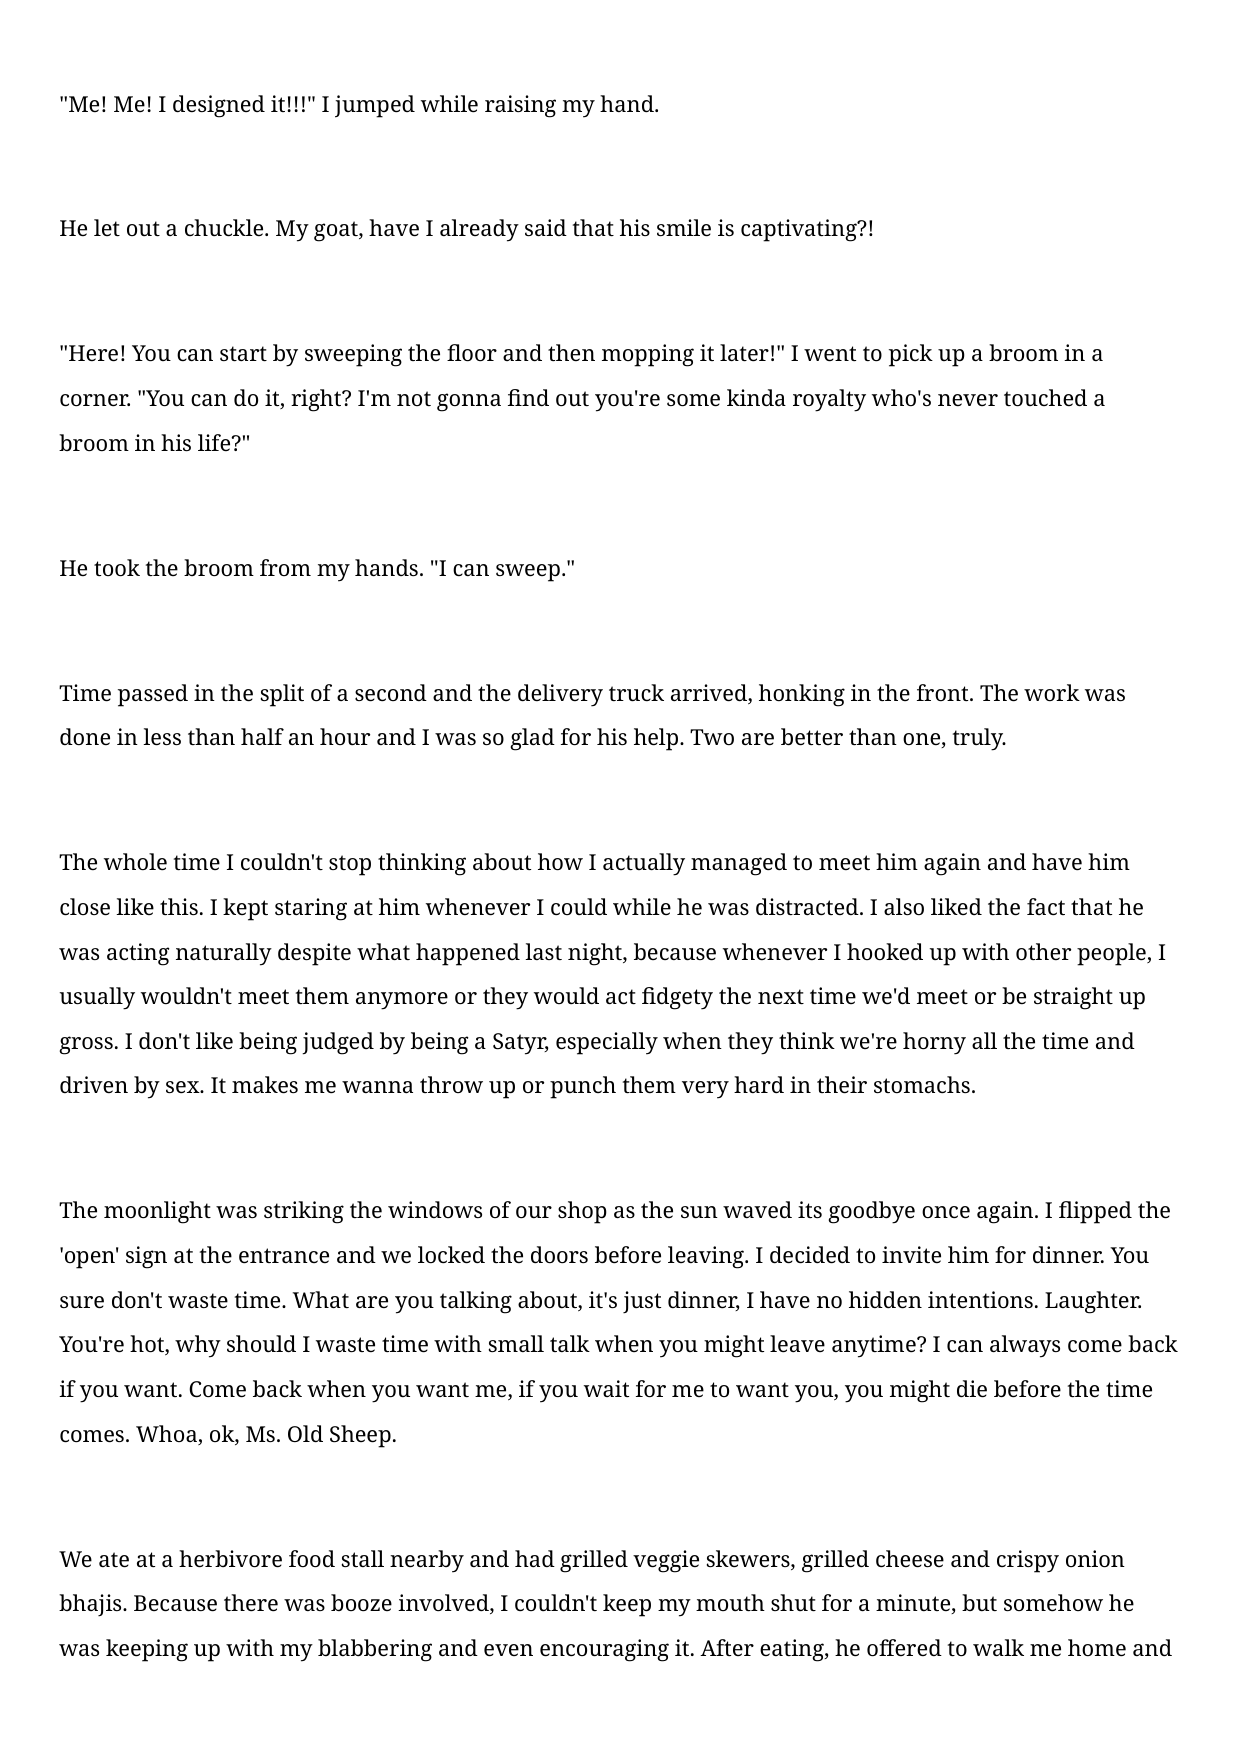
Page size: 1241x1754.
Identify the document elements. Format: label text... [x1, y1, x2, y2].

text The whole time I couldn't stop thinking about how I actually managed to meet him again and have him close like this. I kept staring at him whenever I could while he was distracted. I also liked the fact that he was acting naturally despite what happened last night, because whenever I hooked up with other people, I usually wouldn't meet them anymore or they would act fidgety the next time we'd meet or be straight up gross. I don't like being judged by being a Satyr, especially when they think we're horny all the time and driven by sex. It makes me wanna throw up or punch them very hard in their stomachs. [59, 847, 1181, 1100]
text "Here! You can start by sweeping the floor and then mopping it later!" I went to pick up a broom in a corner. "You can do it, right? I'm not gonna find out you're some kinda royalty who's never touched a broom in his life?" [59, 338, 1181, 457]
text Time passed in the split of a second and the delivery truck arrived, honking in the front. The work was done in less than half an hour and I was so glad for his help. Two are better than one, truly. [59, 677, 1181, 752]
text He took the broom from my hands. "I can sweep." [59, 553, 1181, 582]
text We ate at a herbivore food stall nearby and had grilled veggie skewers, grilled cheese and crispy onion bhajis. Because there was booze involved, I couldn't keep my mouth shut for a minute, but somehow he was keeping up with my blabbering and even encouraging it. After eating, he offered to walk me home and [59, 1544, 1181, 1663]
text The moonlight was striking the windows of our shop as the sun waved its goodbye once again. I flipped the 'open' sign at the entrance and we locked the doors before leaving. I decided to invite him for dinner. You sure don't waste time. What are you talking about, it's just dinner, I have no hidden intentions. Laughter. You're hot, why should I waste time with small talk when you might leave anytime? I can always come back if you want. Come back when you want me, if you wait for me to want you, you might die before the time comes. Whoa, ok, Ms. Old Sheep. [59, 1195, 1181, 1449]
text "Me! Me! I designed it!!!" I jumped while raising my hand. [59, 88, 1181, 118]
text He let out a chuckle. My goat, have I already said that his smile is captivating?! [59, 213, 1181, 243]
